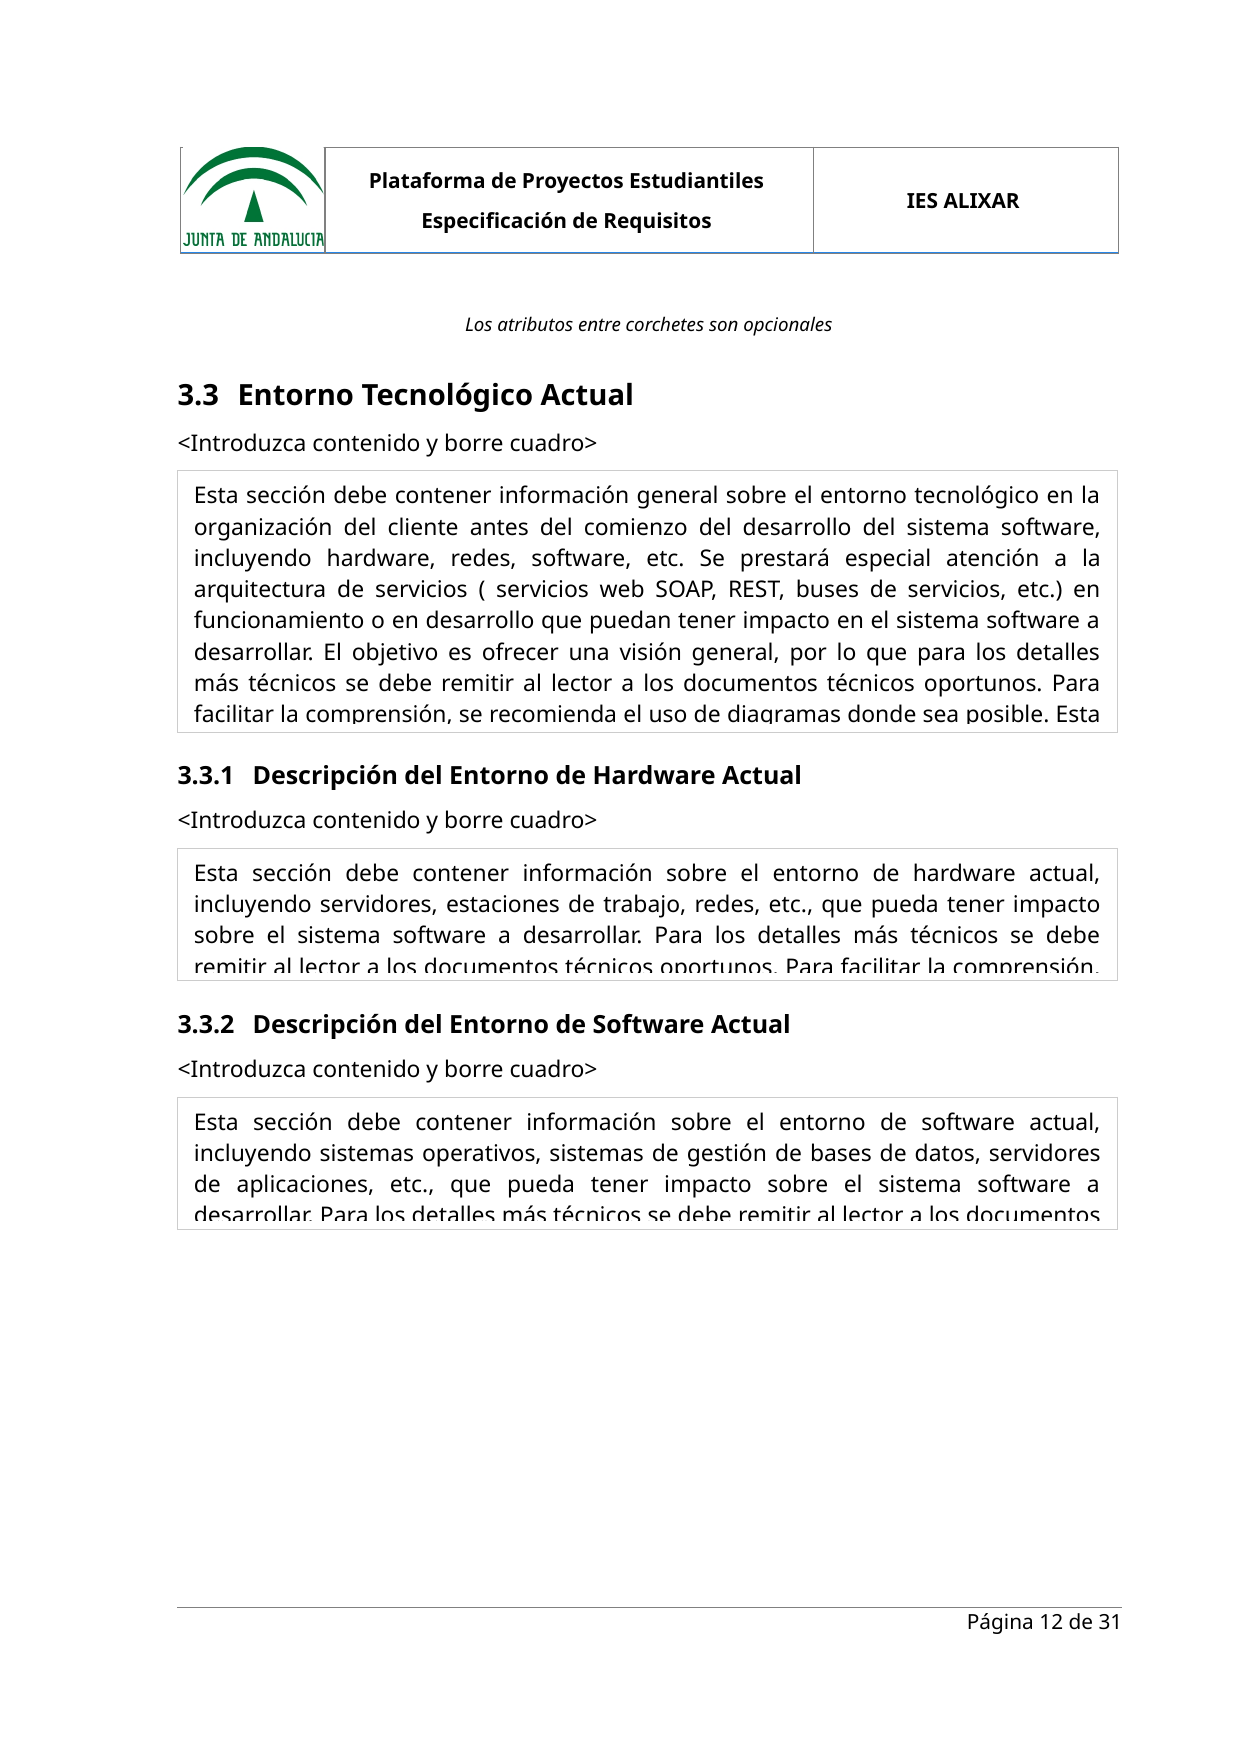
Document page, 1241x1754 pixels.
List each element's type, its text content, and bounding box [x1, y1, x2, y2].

text Esta sección debe contener información general sobre el entorno tecnológico en la organización del cliente antes del comienzo del desarrollo del sistema software, incluyendo hardware, redes, software, etc. Se prestará especial atención a la arquitectura de servicios ( servicios web SOAP, REST, buses de servicios, etc.) en funcionamiento o en desarrollo que puedan tener impacto en el sistema software a desarrollar. El objetivo es ofrecer una visión general, por lo que para los detalles más técnicos se debe remitir al lector a los documentos técnicos oportunos. Para facilitar la comprensión, se recomienda el uso de diagramas donde sea posible. Esta sección se divide en las secciones que se describen a continuación, que pueden fusionarse si se considera oportuno. [194, 479, 1101, 723]
text <Introduzca contenido y borre cuadro> [177, 1053, 1122, 1084]
subtitle Descripción del Entorno de Software Actual [177, 1006, 1122, 1040]
picture [183, 147, 324, 246]
text Los atributos entre corchetes son opcionales [177, 311, 1122, 337]
text <Introduzca contenido y borre cuadro> [177, 804, 1122, 835]
text <Introduzca contenido y borre cuadro> [177, 427, 1122, 458]
text Esta sección debe contener información sobre el entorno de hardware actual, incluyendo servidores, estaciones de trabajo, redes, etc., que pueda tener impacto sobre el sistema software a desarrollar. Para los detalles más técnicos se debe remitir al lector a los documentos técnicos oportunos. Para facilitar la comprensión, se recomienda el uso de diagramas donde sea posible. [194, 857, 1101, 972]
text Esta sección debe contener información sobre el entorno de software actual, incluyendo sistemas operativos, sistemas de gestión de bases de datos, servidores de aplicaciones, etc., que pueda tener impacto sobre el sistema software a desarrollar. Para los detalles más técnicos se debe remitir al lector a los documentos técnicos oportunos. Para facilitar la comprensión, se recomienda el uso de diagramas donde sea posible. [194, 1106, 1101, 1221]
subtitle Entorno Tecnológico Actual [177, 374, 1122, 414]
subtitle Descripción del Entorno de Hardware Actual [177, 758, 1122, 792]
